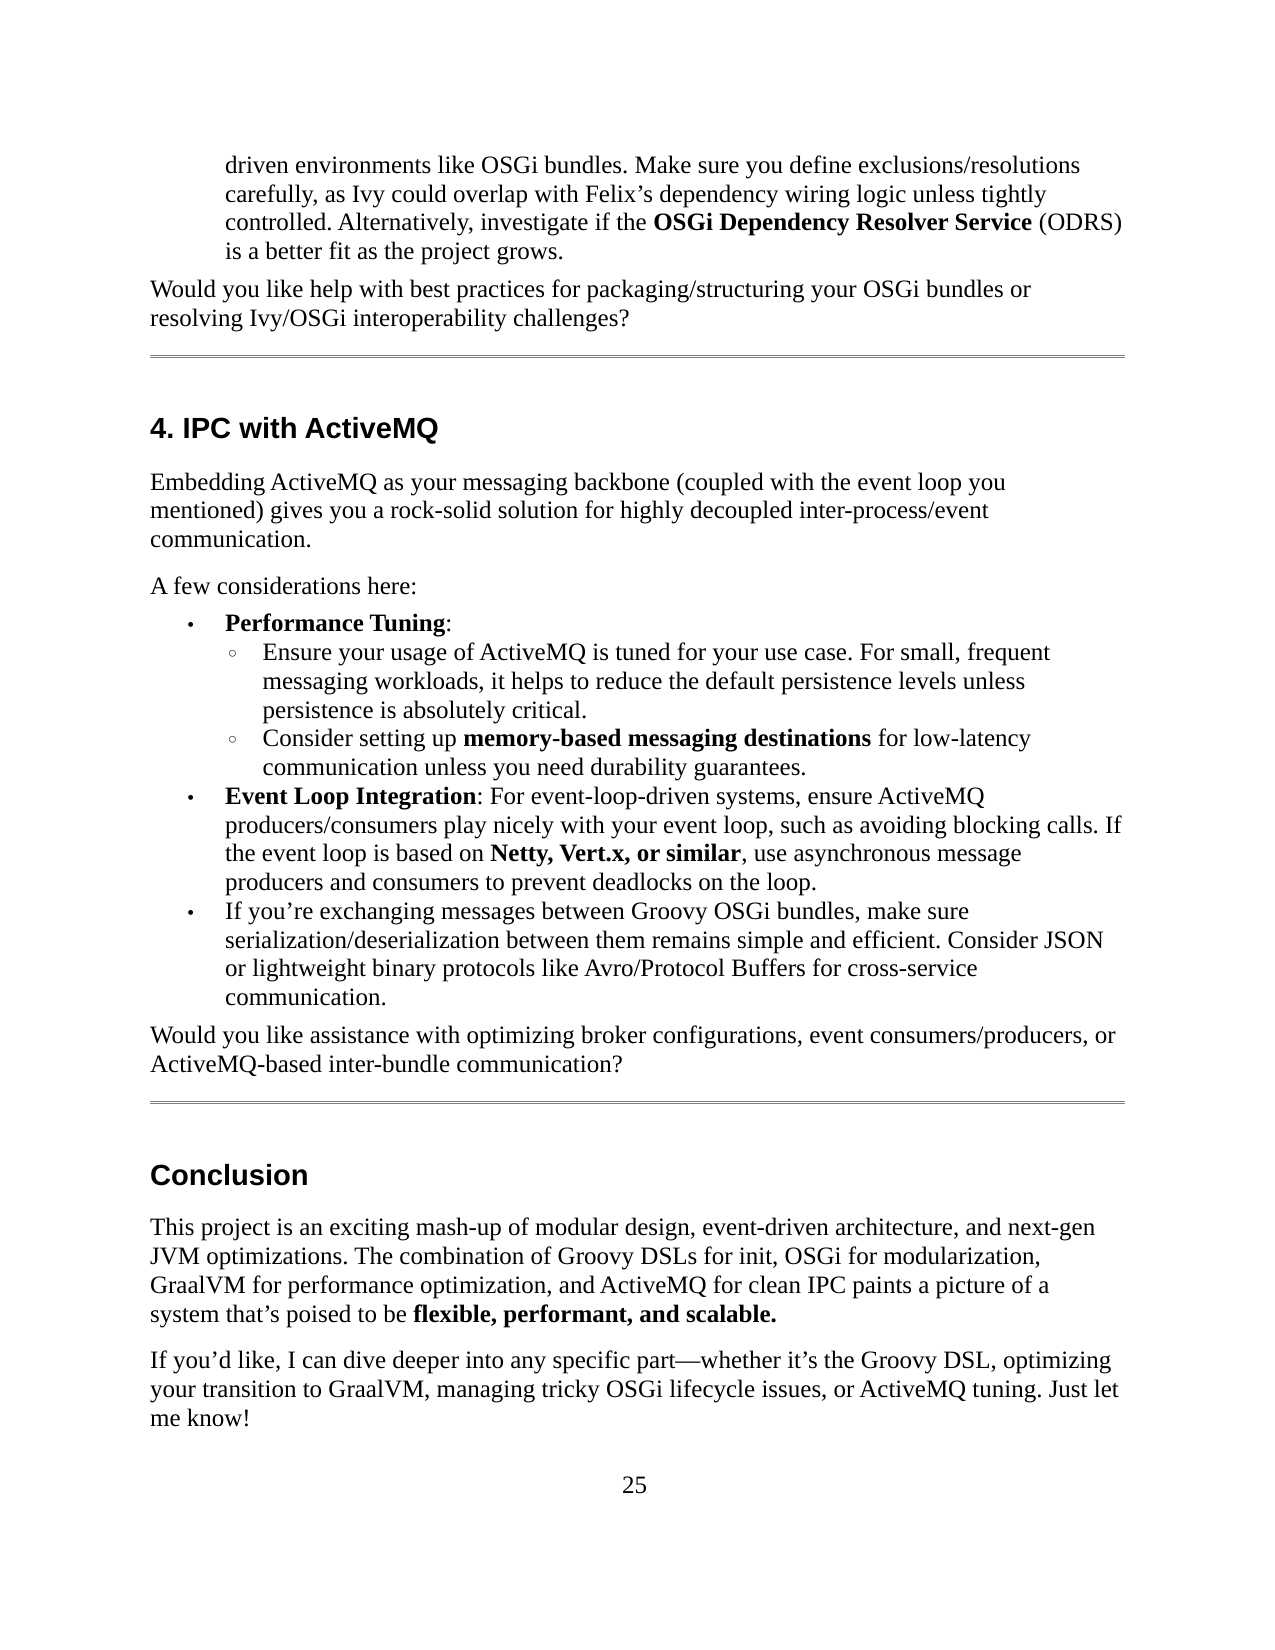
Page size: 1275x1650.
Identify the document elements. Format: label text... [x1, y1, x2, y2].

text Would you like assistance with optimizing broker configurations, event consumers/producers, or ActiveMQ-based inter-bundle communication? [150, 1020, 1125, 1077]
list If you’re exchanging messages between Groovy OSGi bundles, make sure serialization/deserialization between them remains simple and efficient. Consider JSON or lightweight binary protocols like Avro/Protocol Buffers for cross-service communication. [187, 896, 1125, 1011]
list Performance Tuning: [187, 608, 1125, 637]
text Embedding ActiveMQ as your messaging backbone (coupled with the event loop you mentioned) gives you a rock-solid solution for highly decoupled inter-process/event communication. [150, 467, 1125, 553]
list Ensure your usage of ActiveMQ is tuned for your use case. For small, frequent messaging workloads, it helps to reduce the default persistence levels unless persistence is absolutely critical. [225, 637, 1125, 723]
text A few considerations here: [150, 571, 1125, 599]
subtitle Conclusion [150, 1157, 1125, 1191]
list Consider setting up memory-based messaging destinations for low-latency communication unless you need durability guarantees. [225, 723, 1125, 781]
list Event Loop Integration: For event-loop-driven systems, ensure ActiveMQ producers/consumers play nicely with your event loop, such as avoiding blocking calls. If the event loop is based on Netty, Vert.x, or similar, use asynchronous message producers and consumers to prevent deadlocks on the loop. [187, 781, 1125, 896]
text If you’d like, I can dive deeper into any specific part—whether it’s the Groovy DSL, optimizing your transition to GraalVM, managing tricky OSGi lifecycle issues, or ActiveMQ tuning. Just let me know! [150, 1345, 1125, 1432]
text Would you like help with best practices for packaging/structuring your OSGi bundles or resolving Ivy/OSGi interoperability challenges? [150, 274, 1125, 331]
list driven environments like OSGi bundles. Make sure you define exclusions/resolutions carefully, as Ivy could overlap with Felix’s dependency wiring logic unless tightly controlled. Alternatively, investigate if the OSGi Dependency Resolver Service (ODRS) is a better fit as the project grows. [187, 150, 1125, 265]
text This project is an exciting mash-up of modular design, event-driven architecture, and next-gen JVM optimizations. The combination of Groovy DSLs for init, OSGi for modularization, GraalVM for performance optimization, and ActiveMQ for clean IPC paints a picture of a system that’s poised to be flexible, performant, and scalable. [150, 1212, 1125, 1327]
subtitle 4. IPC with ActiveMQ [150, 412, 1125, 445]
